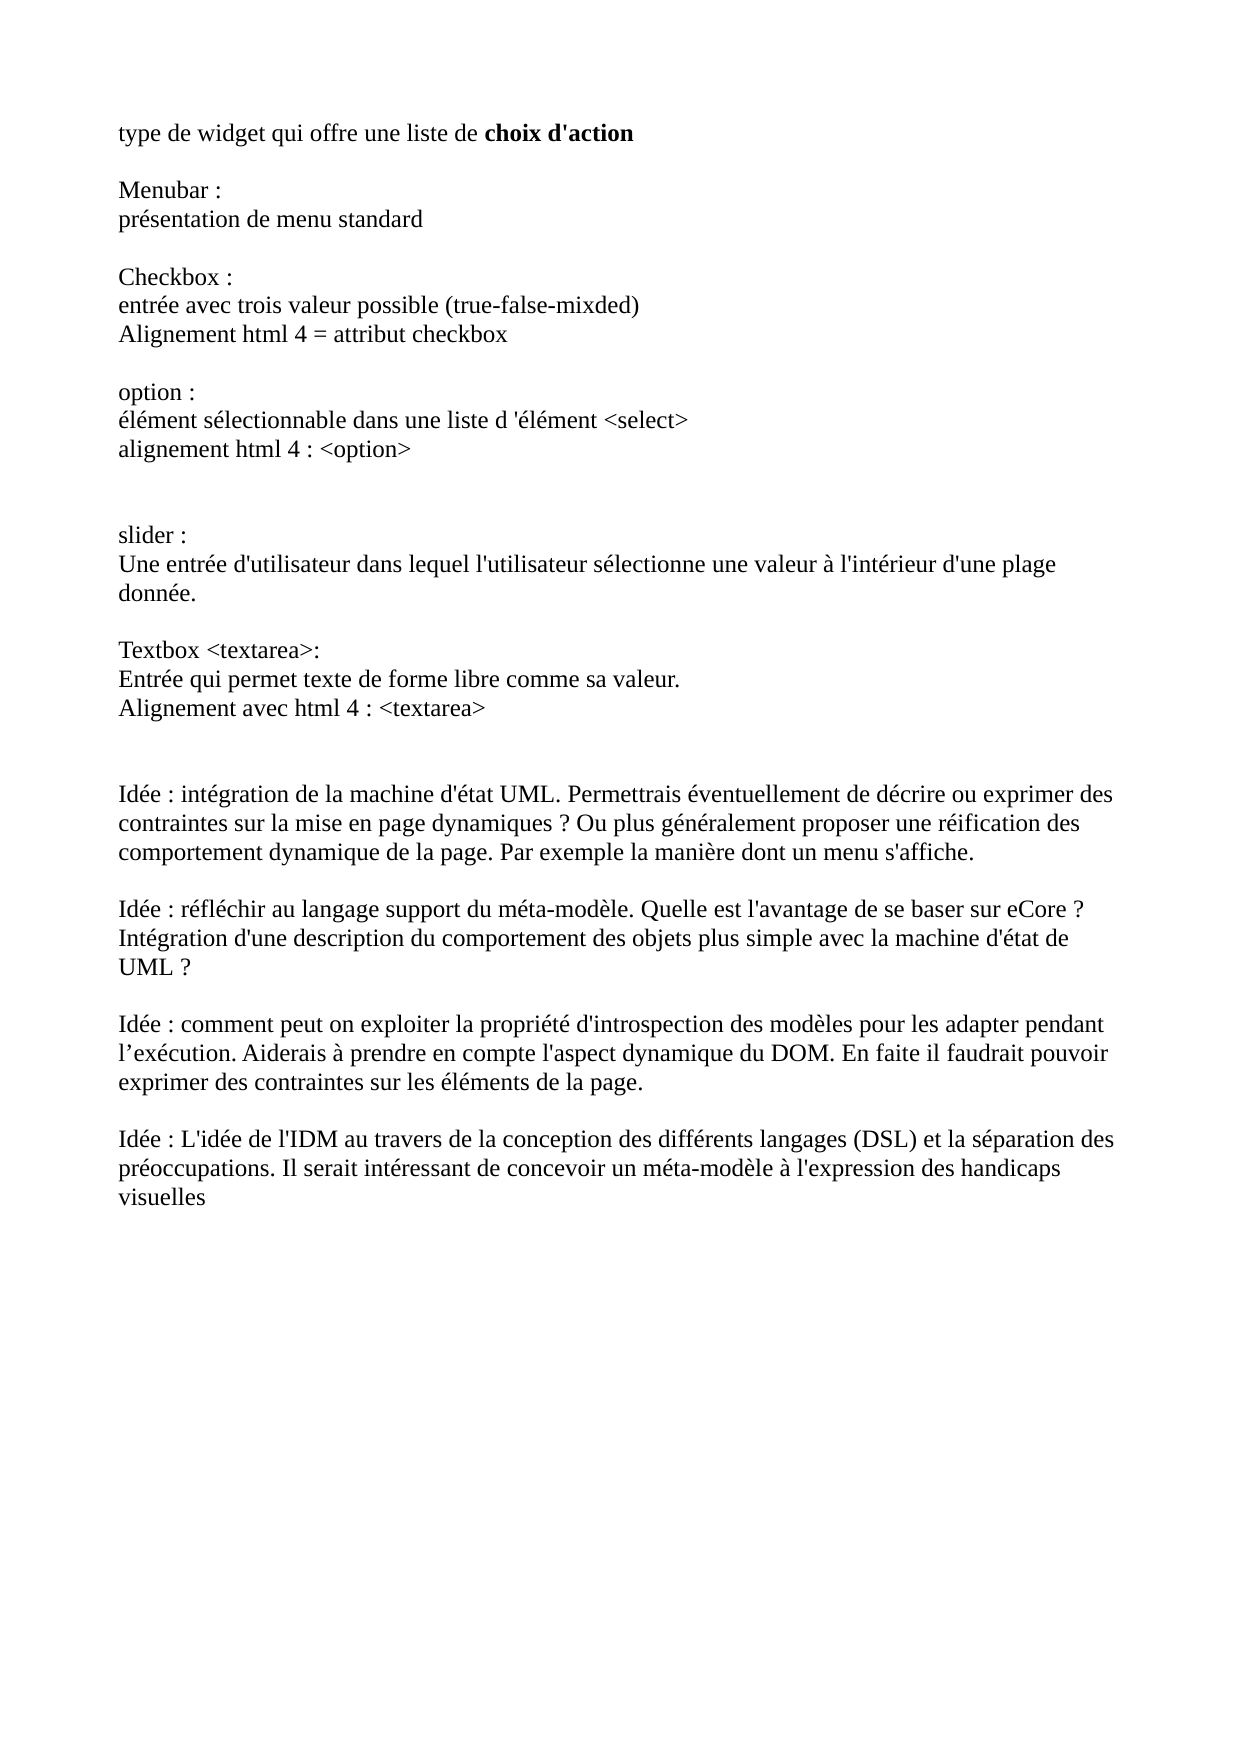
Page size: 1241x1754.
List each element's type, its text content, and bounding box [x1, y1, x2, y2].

text Alignement html 4 = attribut checkbox [118, 319, 1122, 348]
text Alignement avec html 4 : <textarea> [118, 693, 1122, 722]
text élément sélectionnable dans une liste d 'élément <select> [118, 406, 1122, 434]
text type de widget qui offre une liste de choix d'action [118, 118, 1122, 147]
text Idée : réfléchir au langage support du méta-modèle. Quelle est l'avantage de se baser sur eCore ? Intégration d'une description du comportement des objets plus simple avec la machine d'état de UML ? [118, 894, 1122, 981]
text Checkbox : [118, 262, 1122, 291]
text Entrée qui permet texte de forme libre comme sa valeur. [118, 664, 1122, 693]
text Menubar : [118, 176, 1122, 204]
text option : [118, 377, 1122, 406]
text slider : [118, 521, 1122, 549]
text alignement html 4 : <option> [118, 434, 1122, 463]
text Idée : intégration de la machine d'état UML. Permettrais éventuellement de décrire ou exprimer des contraintes sur la mise en page dynamiques ? Ou plus généralement proposer une réification des comportement dynamique de la page. Par exemple la manière dont un menu s'affiche. [118, 779, 1122, 866]
text présentation de menu standard [118, 204, 1122, 233]
text Une entrée d'utilisateur dans lequel l'utilisateur sélectionne une valeur à l'intérieur d'une plage donnée. [118, 549, 1122, 607]
text Idée : L'idée de l'IDM au travers de la conception des différents langages (DSL) et la séparation des préoccupations. Il serait intéressant de concevoir un méta-modèle à l'expression des handicaps visuelles [118, 1124, 1122, 1211]
text entrée avec trois valeur possible (true-false-mixded) [118, 291, 1122, 319]
text Textbox <textarea>: [118, 636, 1122, 664]
text Idée : comment peut on exploiter la propriété d'introspection des modèles pour les adapter pendant l’exécution. Aiderais à prendre en compte l'aspect dynamique du DOM. En faite il faudrait pouvoir exprimer des contraintes sur les éléments de la page. [118, 1009, 1122, 1096]
